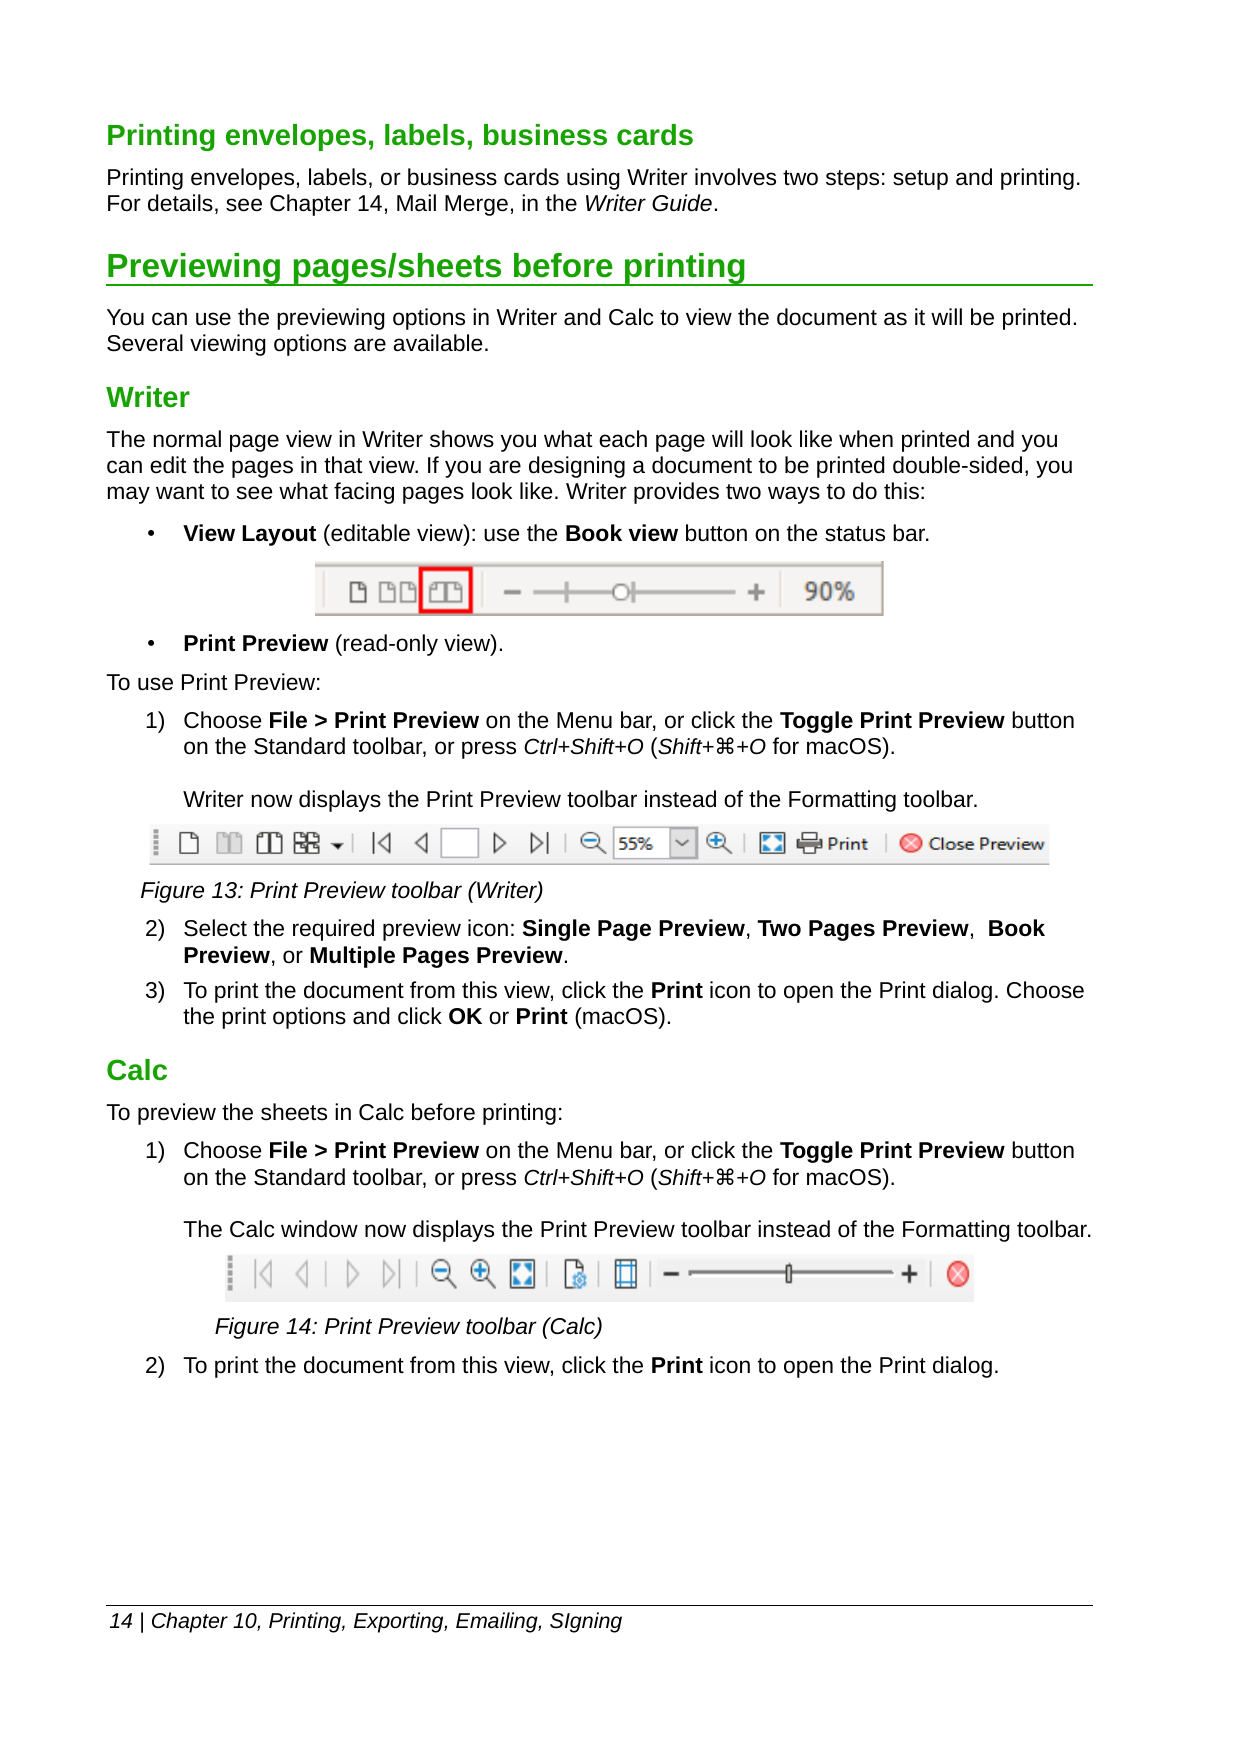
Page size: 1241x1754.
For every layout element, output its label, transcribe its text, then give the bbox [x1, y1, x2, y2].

picture [149, 824, 1050, 865]
text Figure 13: Print Preview toolbar (Writer) [140, 877, 1059, 903]
picture [315, 561, 884, 616]
list The normal page view in Writer shows you what each page will look like when printed and you can edit the pages in that view. If you are designing a document to be printed double-sided, you may want to see what facing pages look like. Writer provides two ways to do this: [106, 426, 1093, 504]
list To preview the sheets in Calc before printing: [106, 1098, 1093, 1125]
list Print Preview (read-only view). [144, 627, 1093, 659]
list Choose File > Print Preview on the Menu bar, or click the Toggle Print Preview button on the Standard toolbar, or press Ctrl+Shift+O (Shift+⌘+O for macOS). The Calc window now displays the Print Preview toolbar instead of the Formatting toolbar. [165, 1137, 1093, 1243]
text Printing envelopes, labels, or business cards using Writer involves two steps: setup and printing. For details, see Chapter 14, Mail Merge, in the Writer Guide. [106, 163, 1093, 216]
list To print the document from this view, click the Print icon to open the Print dialog. [165, 1352, 1093, 1378]
list Choose File > Print Preview on the Menu bar, or click the Toggle Print Preview button on the Standard toolbar, or press Ctrl+Shift+O (Shift+⌘+O for macOS). Writer now displays the Print Preview toolbar instead of the Formatting toolbar. [165, 707, 1093, 812]
picture [225, 1254, 974, 1302]
text You can use the previewing options in Writer and Calc to view the document as it will be printed. Several viewing options are available. [106, 304, 1093, 357]
text Figure 14: Print Preview toolbar (Calc) [214, 1313, 984, 1340]
list View Layout (editable view): use the Book view button on the status bar. [144, 517, 1093, 549]
subtitle Previewing pages/sheets before printing [106, 246, 1093, 284]
subtitle Printing envelopes, labels, business cards [106, 118, 1093, 152]
list To print the document from this view, click the Print icon to open the Print dialog. Choose the print options and click OK or Print (macOS). [165, 977, 1093, 1029]
subtitle Calc [106, 1053, 1093, 1087]
list To use Print Preview: [106, 668, 1093, 695]
subtitle Writer [106, 380, 1093, 414]
list Select the required preview icon: Single Page Preview, Two Pages Preview, Book Preview, or Multiple Pages Preview. [165, 915, 1093, 968]
